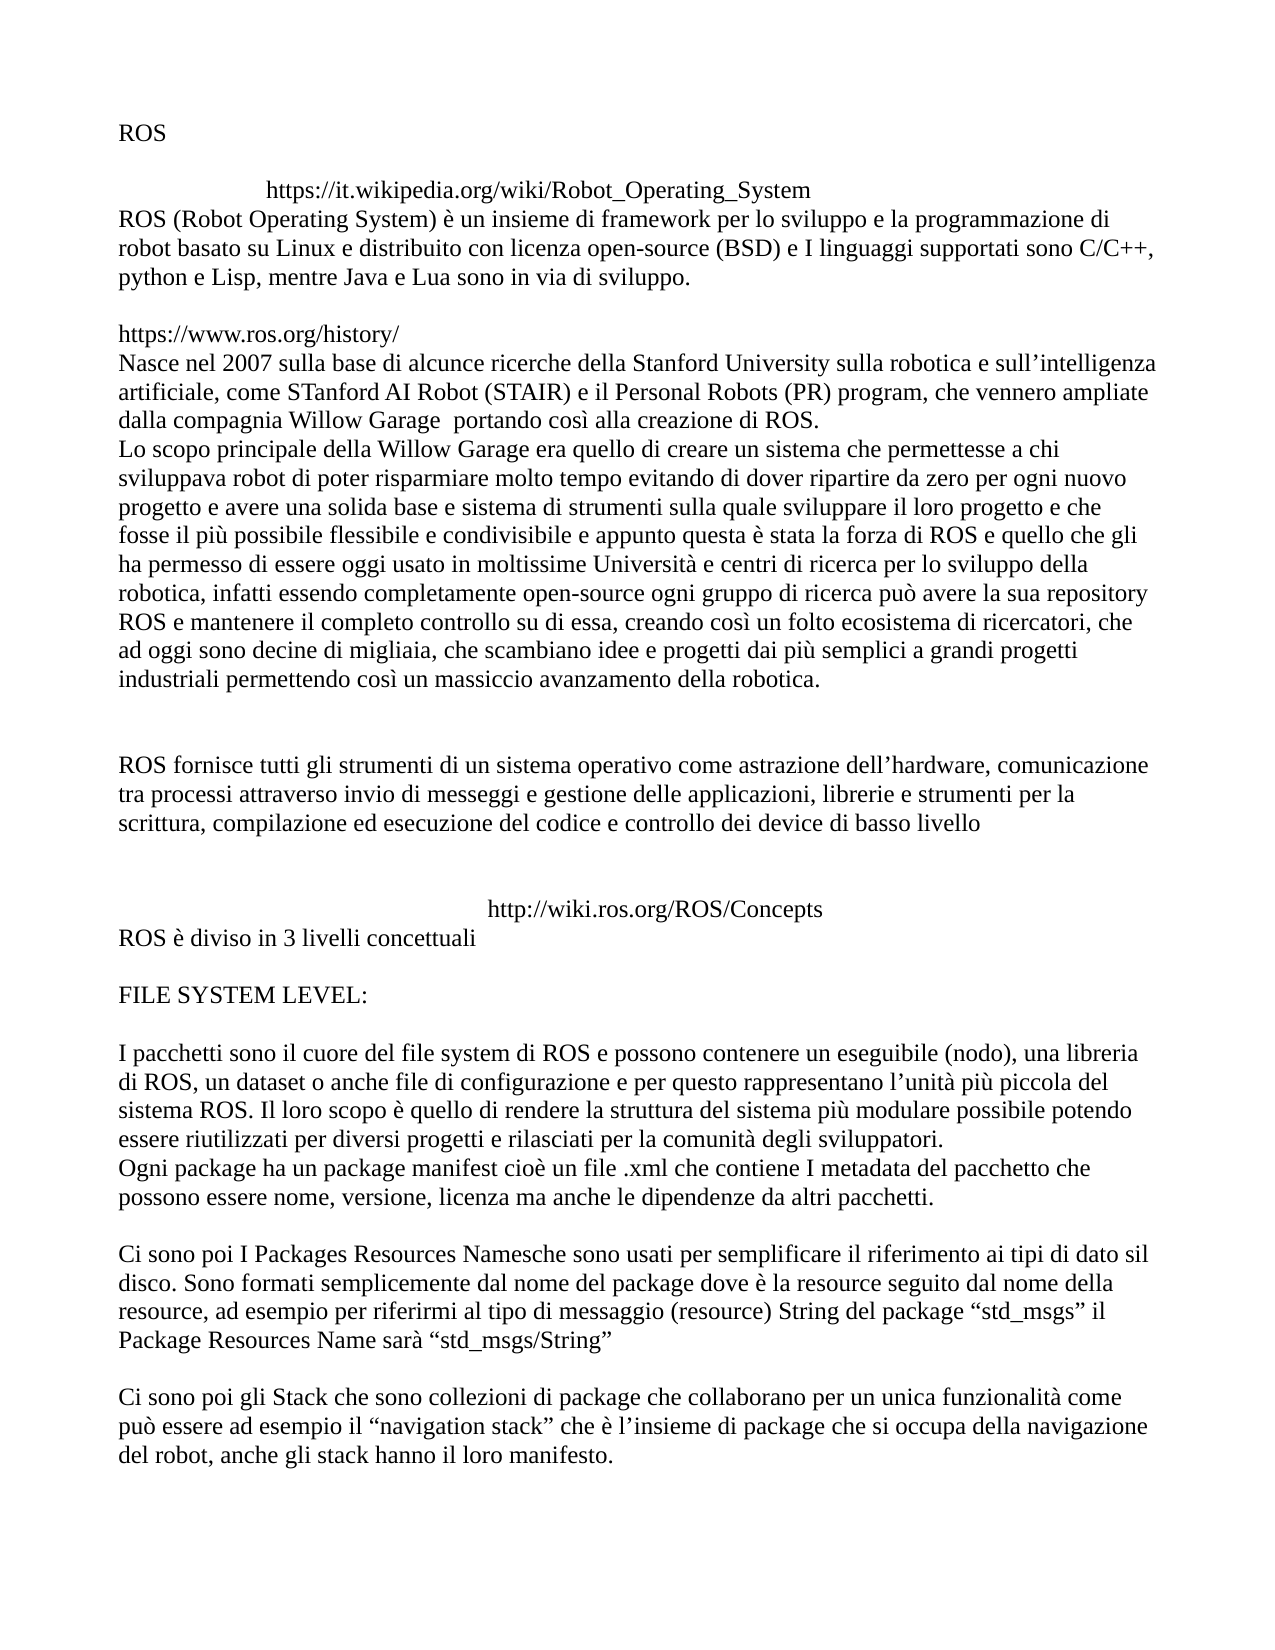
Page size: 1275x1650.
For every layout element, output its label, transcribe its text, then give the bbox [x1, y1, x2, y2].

text I pacchetti sono il cuore del file system di ROS e possono contenere un eseguibile (nodo), una libreria di ROS, un dataset o anche file di configurazione e per questo rappresentano l’unità più piccola del sistema ROS. Il loro scopo è quello di rendere la struttura del sistema più modulare possibile potendo essere riutilizzati per diversi progetti e rilasciati per la comunità degli sviluppatori. [118, 1038, 1157, 1153]
text https://www.ros.org/history/ [118, 319, 1157, 348]
text ROS è diviso in 3 livelli concettuali [118, 923, 1157, 952]
text FILE SYSTEM LEVEL: [118, 981, 1157, 1009]
text http://wiki.ros.org/ROS/Concepts [118, 894, 1157, 923]
text https://it.wikipedia.org/wiki/Robot_Operating_System [118, 176, 1157, 204]
text ROS [118, 118, 1157, 147]
text ROS fornisce tutti gli strumenti di un sistema operativo come astrazione dell’hardware, comunicazione tra processi attraverso invio di messeggi e gestione delle applicazioni, librerie e strumenti per la scrittura, compilazione ed esecuzione del codice e controllo dei device di basso livello [118, 751, 1157, 837]
text ROS (Robot Operating System) è un insieme di framework per lo sviluppo e la programmazione di robot basato su Linux e distribuito con licenza open-source (BSD) e I linguaggi supportati sono C/C++, python e Lisp, mentre Java e Lua sono in via di sviluppo. [118, 204, 1157, 291]
text Ogni package ha un package manifest cioè un file .xml che contiene I metadata del pacchetto che possono essere nome, versione, licenza ma anche le dipendenze da altri pacchetti. [118, 1153, 1157, 1211]
text Ci sono poi gli Stack che sono collezioni di package che collaborano per un unica funzionalità come può essere ad esempio il “navigation stack” che è l’insieme di package che si occupa della navigazione del robot, anche gli stack hanno il loro manifesto. [118, 1382, 1157, 1468]
text Ci sono poi I Packages Resources Namesche sono usati per semplificare il riferimento ai tipi di dato sil disco. Sono formati semplicemente dal nome del package dove è la resource seguito dal nome della resource, ad esempio per riferirmi al tipo di messaggio (resource) String del package “std_msgs” il Package Resources Name sarà “std_msgs/String” [118, 1239, 1157, 1354]
text Nasce nel 2007 sulla base di alcunce ricerche della Stanford University sulla robotica e sull’intelligenza artificiale, come STanford AI Robot (STAIR) e il Personal Robots (PR) program, che vennero ampliate dalla compagnia Willow Garage portando così alla creazione di ROS. [118, 348, 1157, 434]
text Lo scopo principale della Willow Garage era quello di creare un sistema che permettesse a chi sviluppava robot di poter risparmiare molto tempo evitando di dover ripartire da zero per ogni nuovo progetto e avere una solida base e sistema di strumenti sulla quale sviluppare il loro progetto e che fosse il più possibile flessibile e condivisibile e appunto questa è stata la forza di ROS e quello che gli ha permesso di essere oggi usato in moltissime Università e centri di ricerca per lo sviluppo della robotica, infatti essendo completamente open-source ogni gruppo di ricerca può avere la sua repository ROS e mantenere il completo controllo su di essa, creando così un folto ecosistema di ricercatori, che ad oggi sono decine di migliaia, che scambiano idee e progetti dai più semplici a grandi progetti industriali permettendo così un massiccio avanzamento della robotica. [118, 434, 1157, 693]
